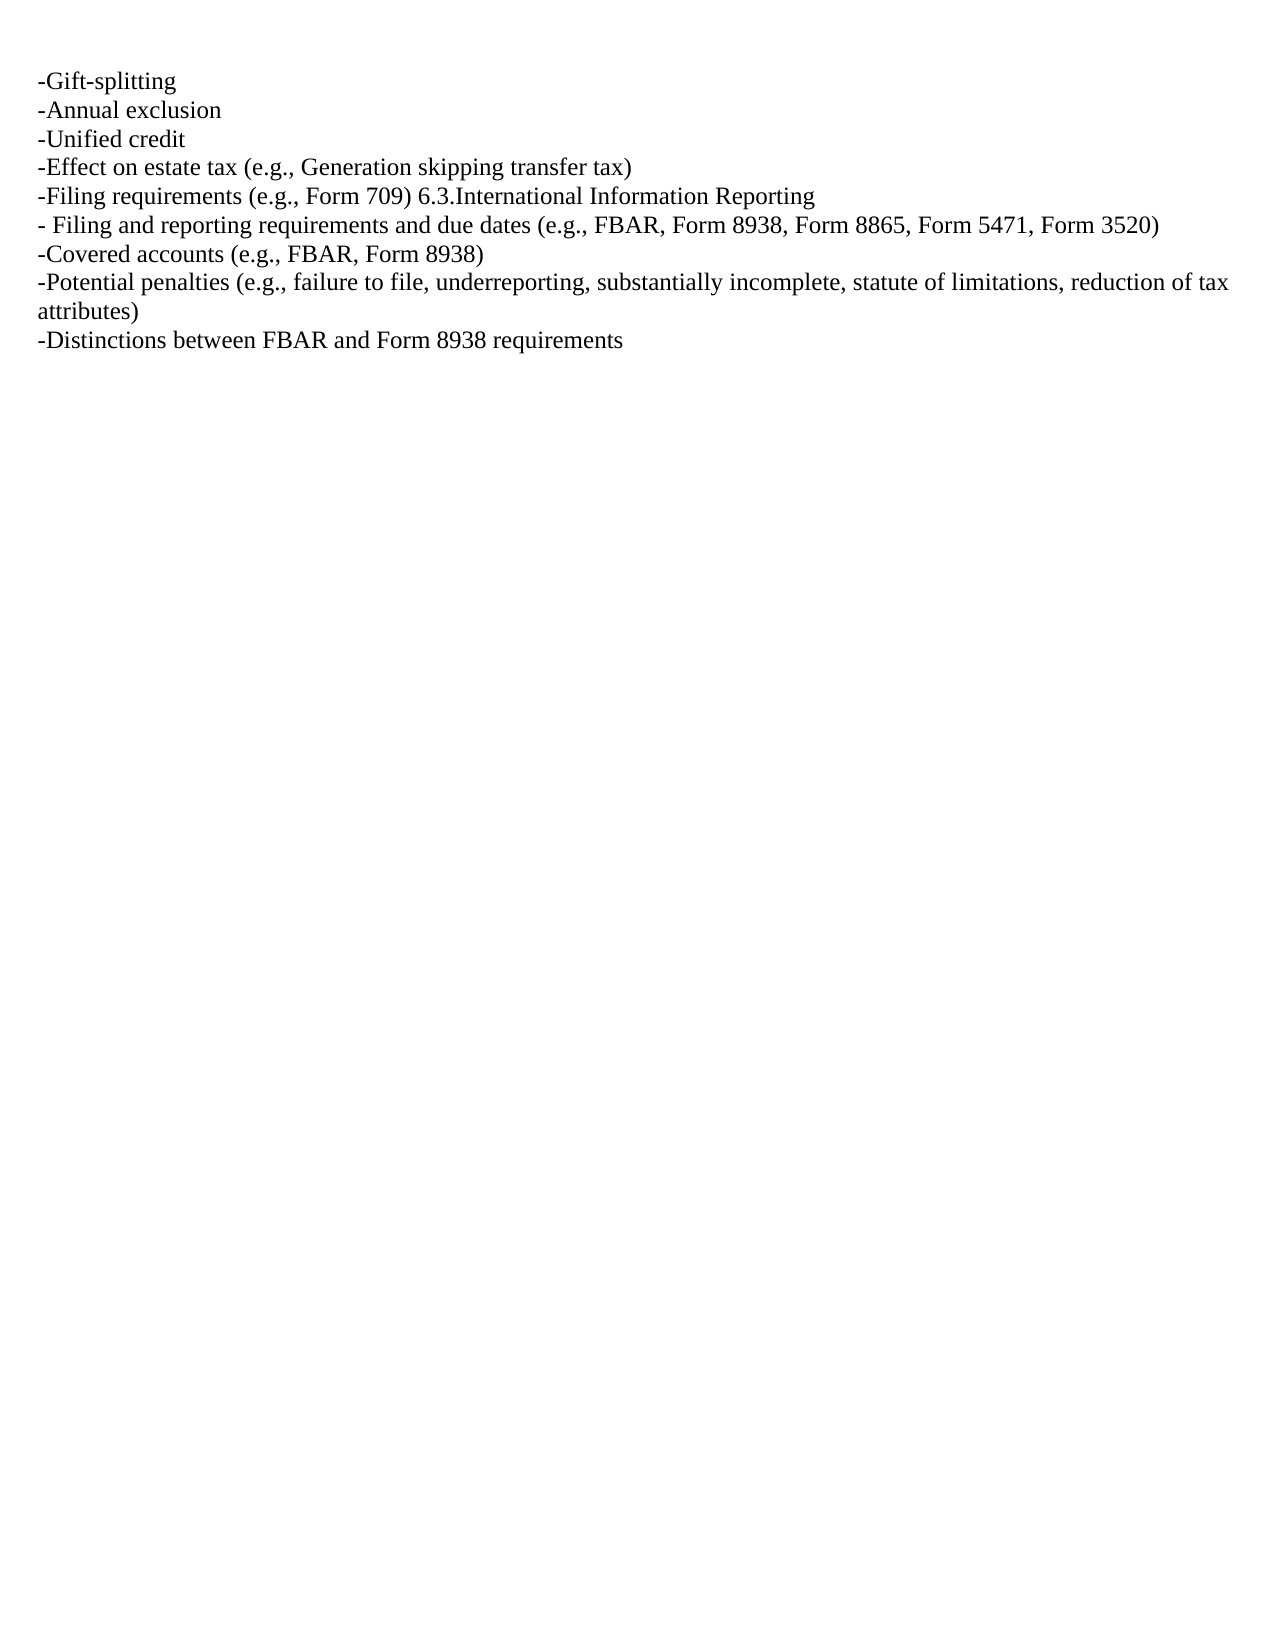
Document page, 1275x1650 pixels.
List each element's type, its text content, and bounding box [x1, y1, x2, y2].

text - Filing and reporting requirements and due dates (e.g., FBAR, Form 8938, Form 8865, Form 5471, Form 3520) [37, 210, 1237, 239]
text -Covered accounts (e.g., FBAR, Form 8938) [37, 239, 1237, 267]
text -Unified credit [37, 124, 1237, 152]
text -Effect on estate tax (e.g., Generation skipping transfer tax) [37, 152, 1237, 181]
text -Gift-splitting [37, 66, 1237, 95]
text -Potential penalties (e.g., failure to file, underreporting, substantially incomplete, statute of limitations, reduction of tax attributes) [37, 267, 1237, 325]
text -Annual exclusion [37, 95, 1237, 124]
text -Distinctions between FBAR and Form 8938 requirements [37, 325, 1237, 354]
text -Filing requirements (e.g., Form 709) 6.3.International Information Reporting [37, 181, 1237, 210]
